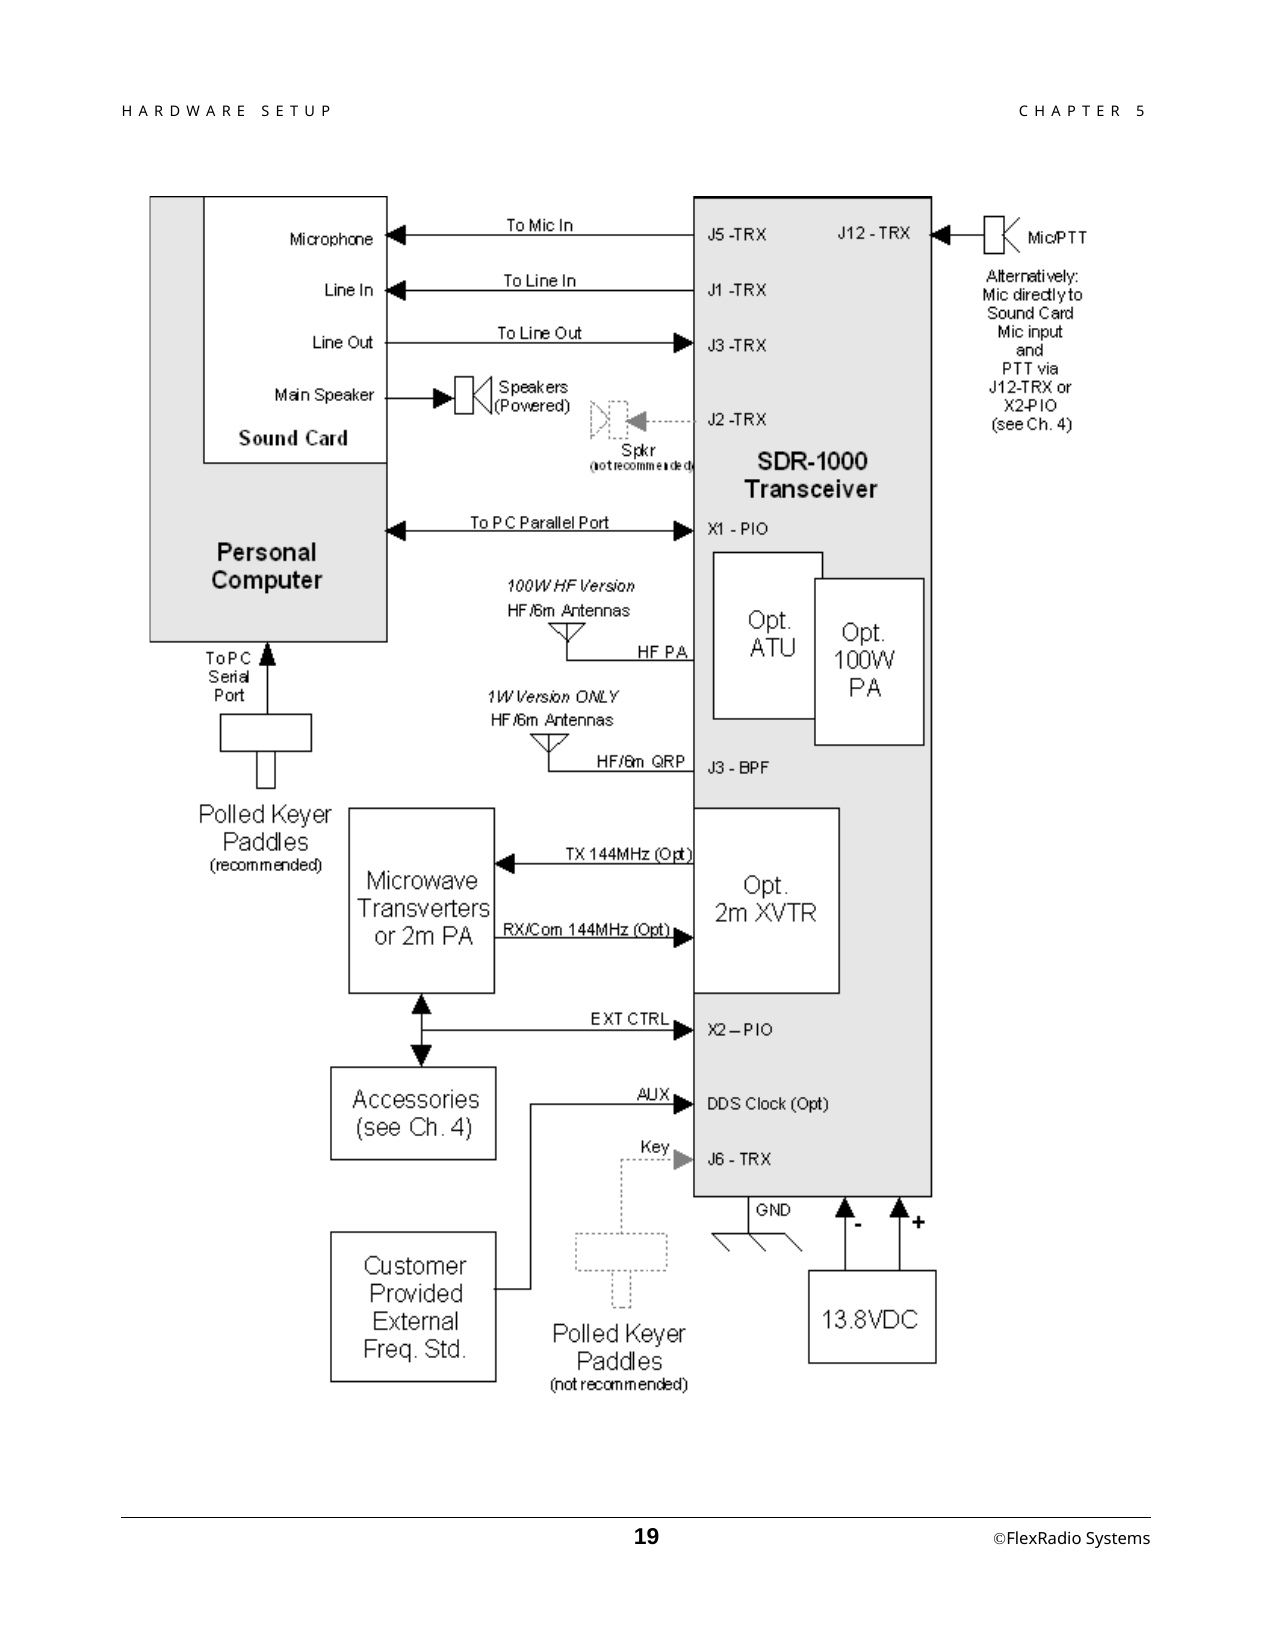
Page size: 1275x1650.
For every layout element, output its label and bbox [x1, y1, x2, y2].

picture [149, 196, 1123, 1435]
